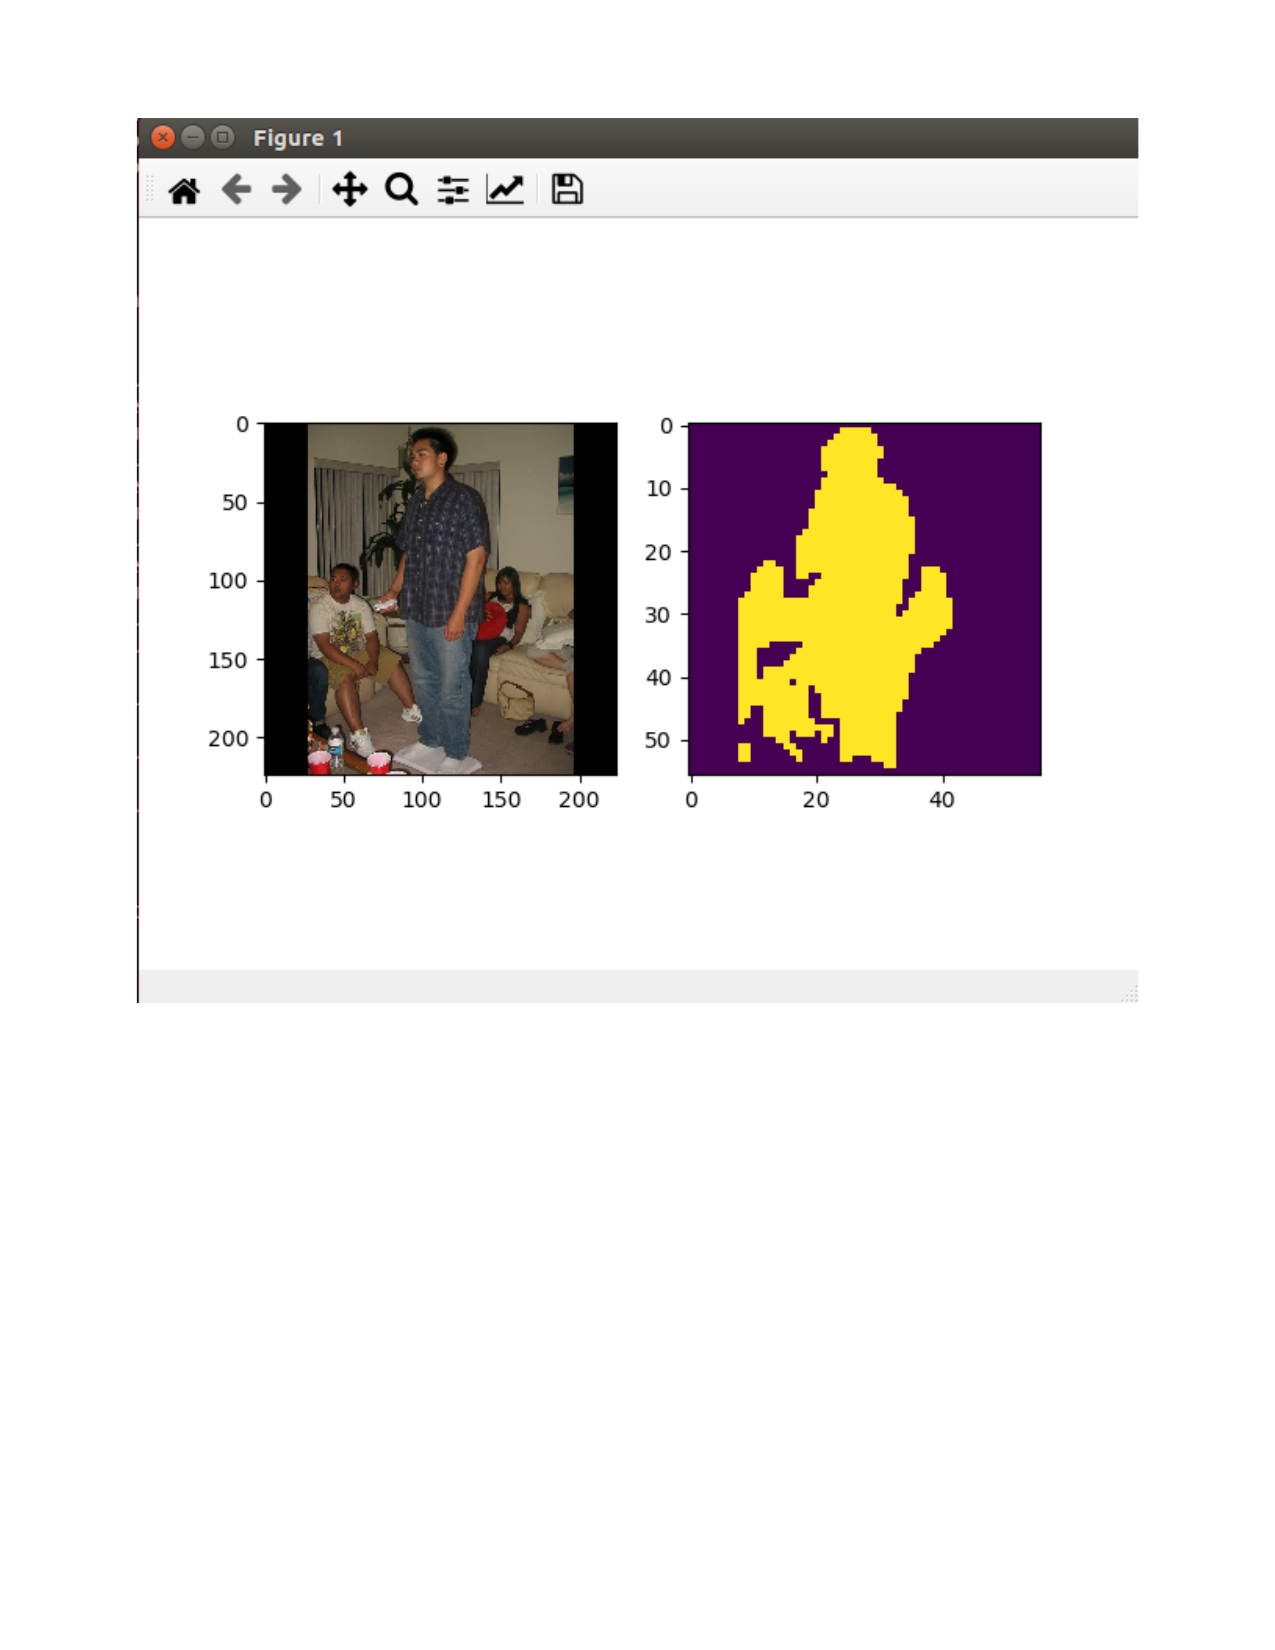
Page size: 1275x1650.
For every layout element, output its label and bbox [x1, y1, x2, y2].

picture [136, 118, 1139, 1003]
